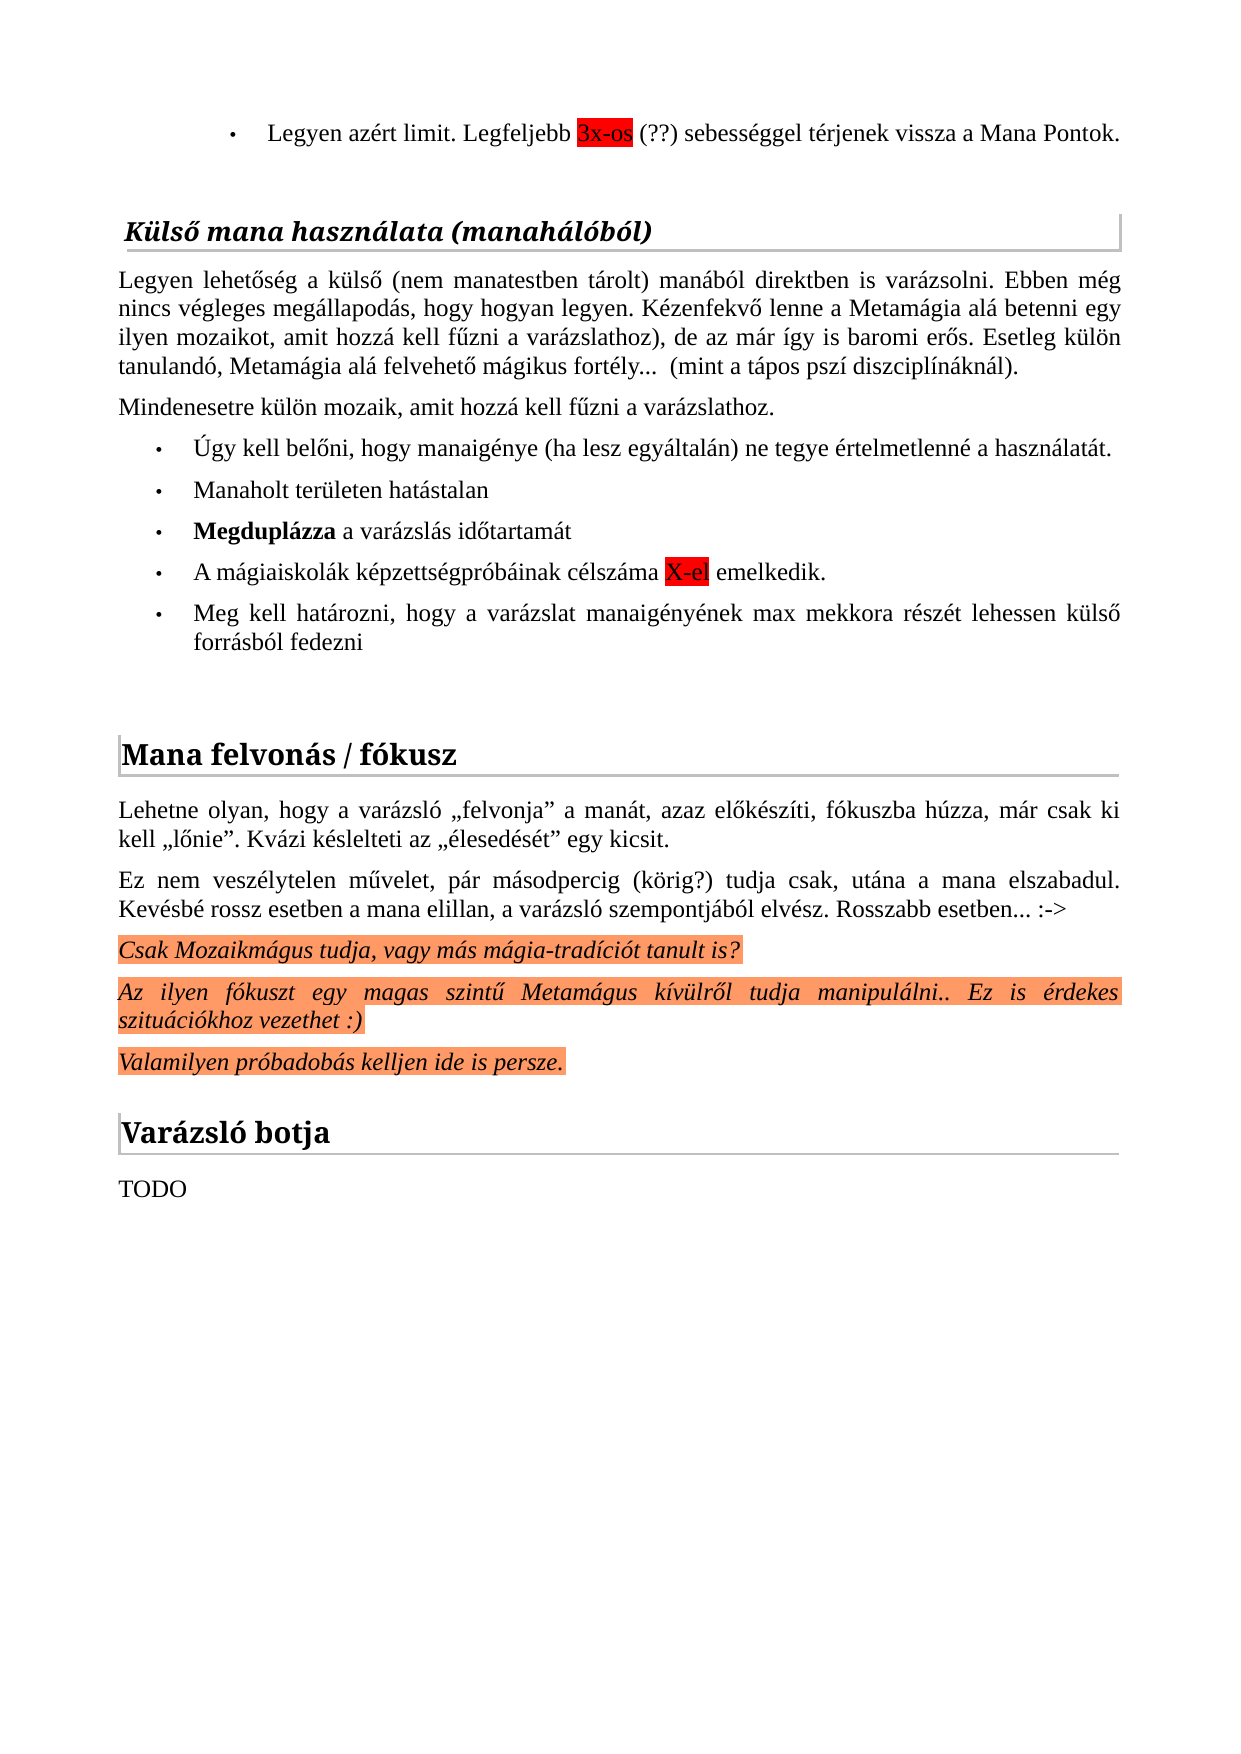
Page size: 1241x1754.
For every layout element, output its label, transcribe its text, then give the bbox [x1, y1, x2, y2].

text TODO [118, 1174, 1122, 1202]
list Úgy kell belőni, hogy manaigénye (ha lesz egyáltalán) ne tegye értelmetlenné a használatát. [156, 433, 1122, 462]
text Valamilyen próbadobás kelljen ide is persze. [118, 1047, 1122, 1075]
list Megduplázza a varázslás időtartamát [156, 516, 1122, 545]
text Lehetne olyan, hogy a varázsló „felvonja” a manát, azaz előkészíti, fókuszba húzza, már csak ki kell „lőnie”. Kvázi késlelteti az „élesedését” egy kicsit. [118, 795, 1122, 853]
text Mindenesetre külön mozaik, amit hozzá kell fűzni a varázslathoz. [118, 392, 1122, 421]
list A mágiaiskolák képzettségpróbáinak célszáma X-el emelkedik. [156, 557, 1122, 586]
text Legyen lehetőség a külső (nem manatestben tárolt) manából direktben is varázsolni. Ebben még nincs végleges megállapodás, hogy hogyan legyen. Kézenfekvő lenne a Metamágia alá betenni egy ilyen mozaikot, amit hozzá kell fűzni a varázslathoz), de az már így is baromi erős. Esetleg külön tanulandó, Metamágia alá felvehető mágikus fortély... (mint a tápos pszí diszciplínáknál). [118, 265, 1122, 380]
list Meg kell határozni, hogy a varázslat manaigényének max mekkora részét lehessen külső forrásból fedezni [156, 598, 1122, 656]
subtitle Mana felvonás / fókusz [121, 734, 1122, 774]
list Manaholt területen hatástalan [156, 475, 1122, 503]
subtitle Külső mana használata (manahálóból) [124, 214, 1119, 249]
text Csak Mozaikmágus tudja, vagy más mágia-tradíciót tanult is? [118, 935, 1122, 964]
list Legyen azért limit. Legfeljebb 3x-os (??) sebességgel térjenek vissza a Mana Pontok. [229, 118, 1122, 147]
text Az ilyen fókuszt egy magas szintű Metamágus kívülről tudja manipulálni.. Ez is érdekes szituációkhoz vezethet :) [118, 977, 1122, 1034]
subtitle Varázsló botja [121, 1113, 1122, 1152]
text Ez nem veszélytelen művelet, pár másodpercig (körig?) tudja csak, utána a mana elszabadul. Kevésbé rossz esetben a mana elillan, a varázsló szempontjából elvész. Rosszabb esetben... :-> [118, 865, 1122, 923]
